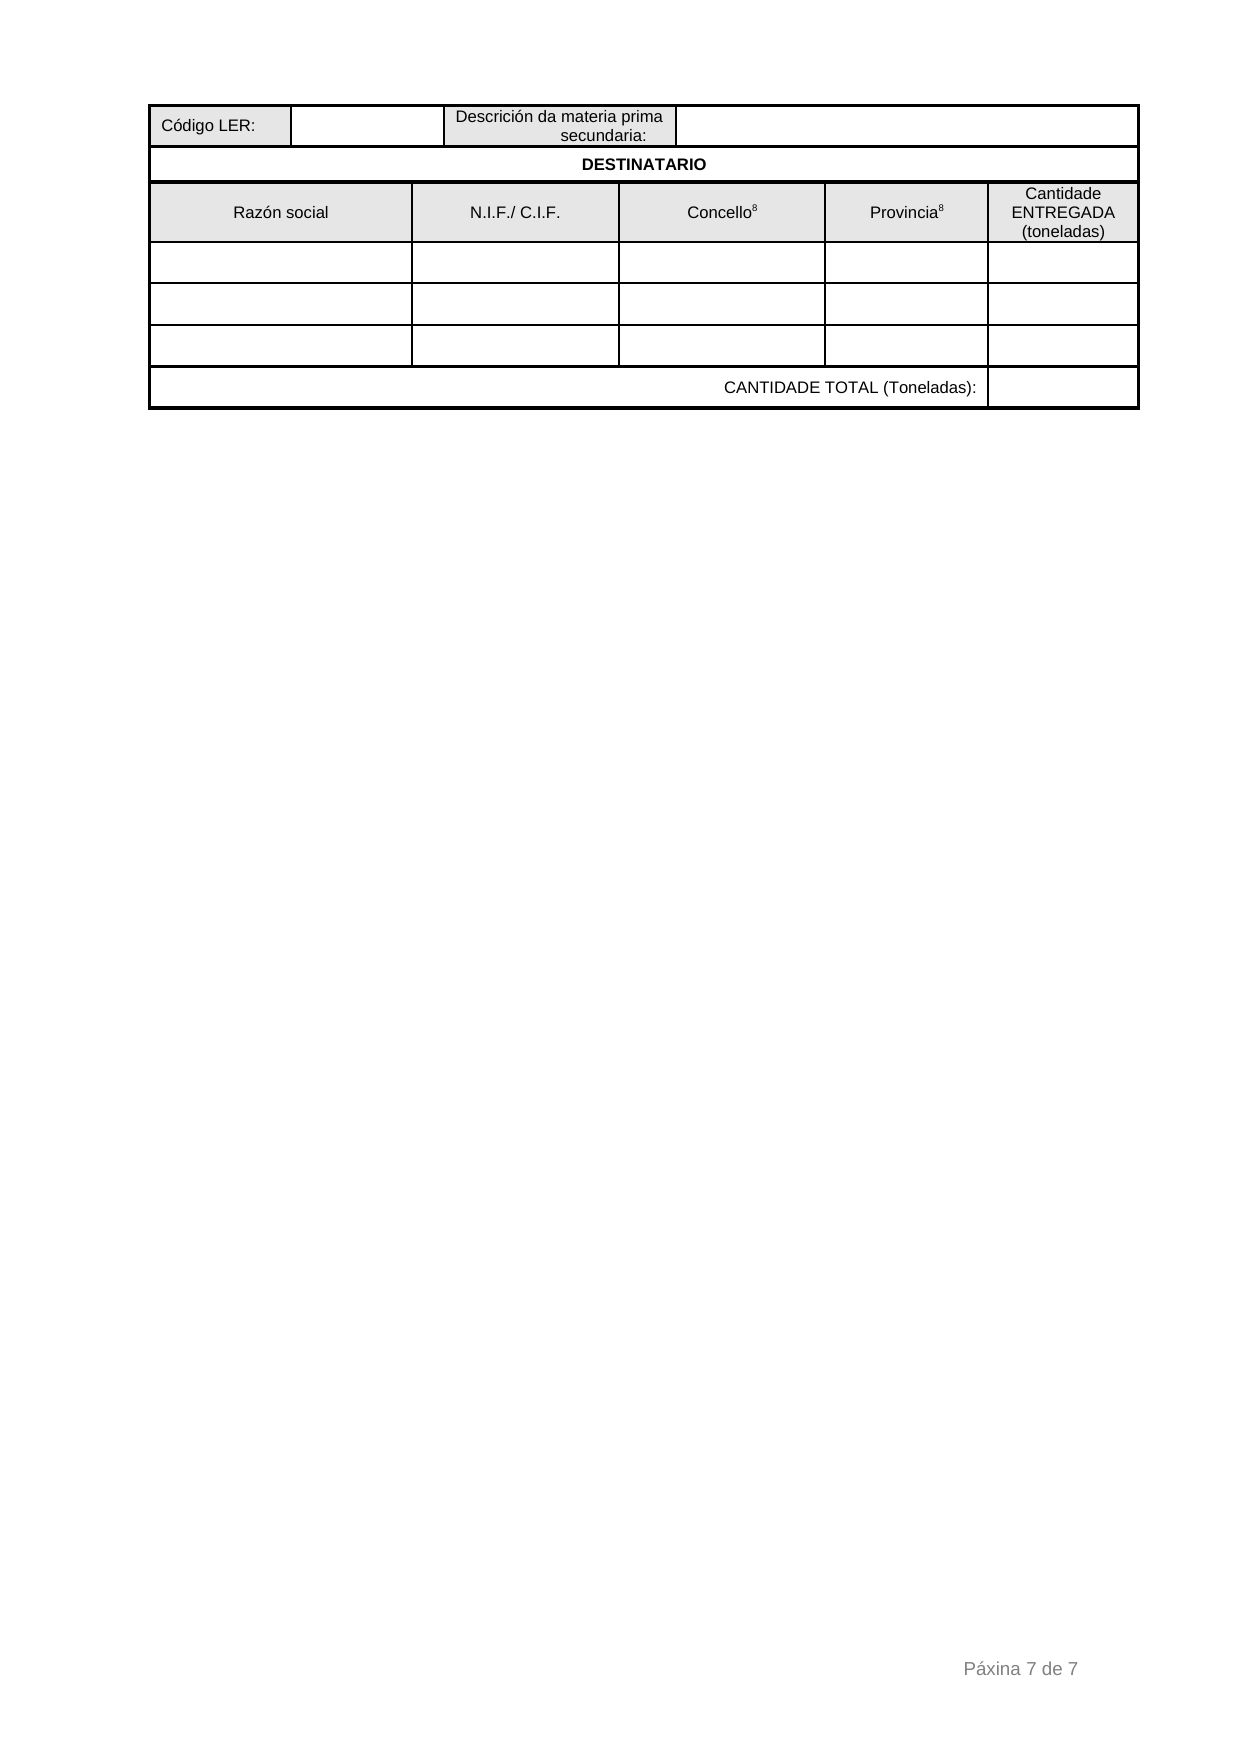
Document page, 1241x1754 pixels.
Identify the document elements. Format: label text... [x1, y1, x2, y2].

table_header Descrición da materia prima secundaria: [445, 107, 675, 145]
table_cell [620, 326, 824, 365]
table_cell Concello8 [620, 184, 824, 241]
table_cell [413, 326, 618, 365]
table_cell Razón social [151, 184, 411, 241]
table_cell [620, 284, 824, 324]
table_cell [989, 326, 1137, 365]
table_cell DESTINATARIO [151, 148, 1137, 180]
table_header [677, 107, 1137, 145]
table_cell N.I.F./ C.I.F. [413, 184, 618, 241]
table_cell [413, 284, 618, 324]
table_cell [989, 243, 1137, 282]
table_cell [989, 368, 1137, 406]
table_cell [826, 284, 987, 324]
table_header Código LER: [151, 107, 290, 145]
table_cell [151, 284, 411, 324]
table_cell Cantidade ENTREGADA (toneladas) [989, 184, 1137, 241]
table_cell [826, 243, 987, 282]
table_cell Provincia8 [826, 184, 987, 241]
table_header [292, 107, 443, 145]
table_cell [151, 326, 411, 365]
table_cell [826, 326, 987, 365]
table_cell [413, 243, 618, 282]
table_cell CANTIDADE TOTAL (Toneladas): [151, 368, 987, 406]
table_cell [151, 243, 411, 282]
table_cell [989, 284, 1137, 324]
table_cell [620, 243, 824, 282]
